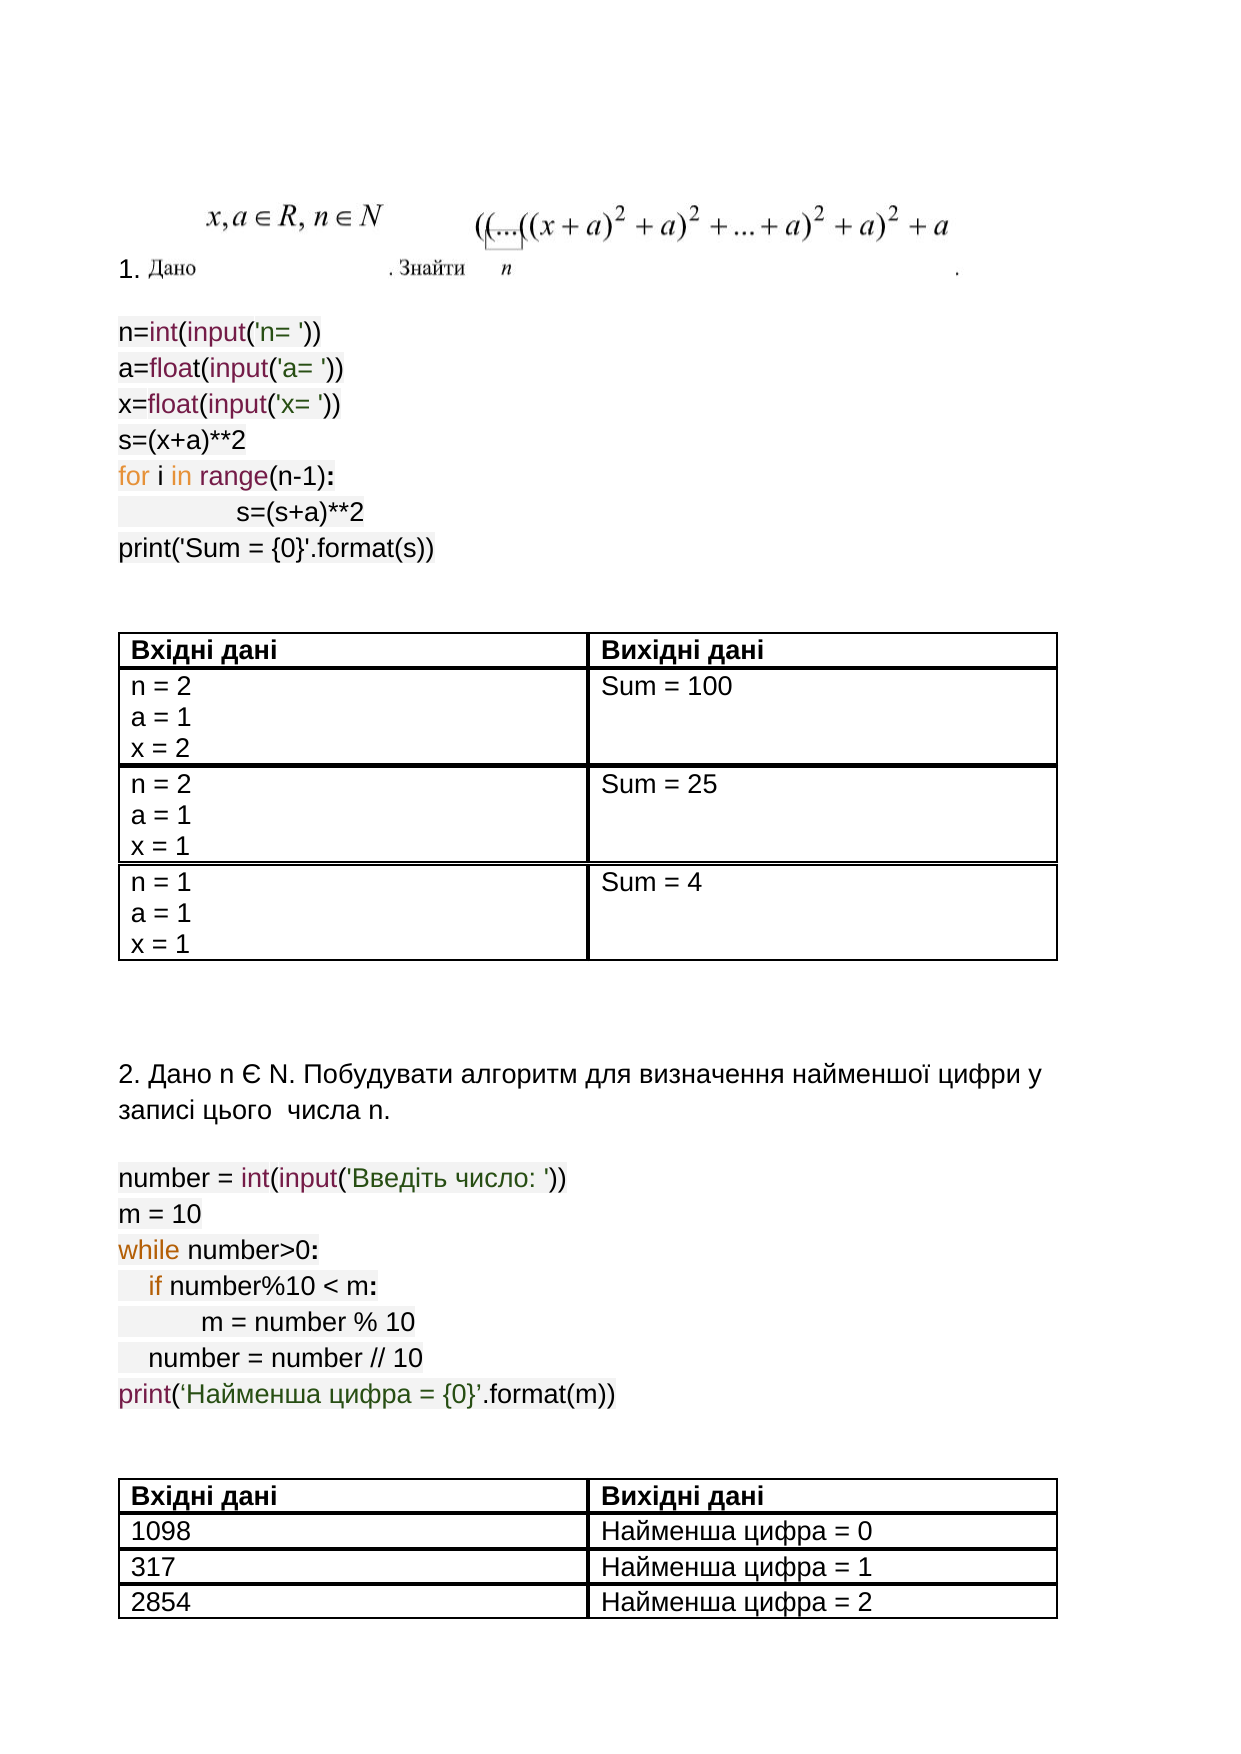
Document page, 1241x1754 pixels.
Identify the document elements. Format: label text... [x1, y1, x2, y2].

text s=(x+a)**2 [118, 424, 1122, 455]
table_header Вихідні дані [590, 1480, 1056, 1511]
table_cell Sum = 100 [590, 670, 1056, 763]
table_cell n = 2 a = 1 x = 1 [120, 768, 586, 861]
table_header Вихідні дані [590, 634, 1056, 666]
text 1. [118, 202, 1122, 284]
table_cell 317 [120, 1551, 586, 1582]
table_cell n = 2 a = 1 x = 2 [120, 670, 586, 763]
text s=(s+a)**2 [118, 496, 1122, 527]
text 2. Дано n Є N. Побудувати алгоритм для визначення найменшої цифри у записі цього числа n. [118, 1058, 1122, 1125]
text print('Sum = {0}'.format(s)) [118, 532, 1122, 563]
table_cell 2854 [120, 1586, 586, 1617]
text for i in range(n-1): [118, 460, 1122, 491]
text m = number % 10 [118, 1306, 1122, 1337]
text a=float(input('a= ')) [118, 352, 1122, 383]
text m = 10 [118, 1198, 1122, 1229]
text number = number // 10 [118, 1342, 1122, 1373]
table_cell Найменша цифра = 2 [590, 1586, 1056, 1617]
text n=int(input('n= ')) [118, 316, 1122, 347]
text number = int(input('Введіть число: ')) [118, 1162, 1122, 1193]
table_header Вхідні дані [120, 1480, 586, 1511]
table_cell Найменша цифра = 1 [590, 1551, 1056, 1582]
table_cell 1098 [120, 1515, 586, 1547]
table_header Вхідні дані [120, 634, 586, 666]
text print(‘Найменша цифра = {0}’.format(m)) [118, 1378, 1122, 1409]
table_cell Найменша цифра = 0 [590, 1515, 1056, 1547]
text x=float(input('x= ')) [118, 388, 1122, 419]
table_cell Sum = 25 [590, 768, 1056, 861]
table_cell Sum = 4 [590, 866, 1056, 959]
text while number>0: [118, 1234, 1122, 1265]
table_cell n = 1 a = 1 x = 1 [120, 866, 586, 959]
text if number%10 < m: [118, 1270, 1122, 1301]
